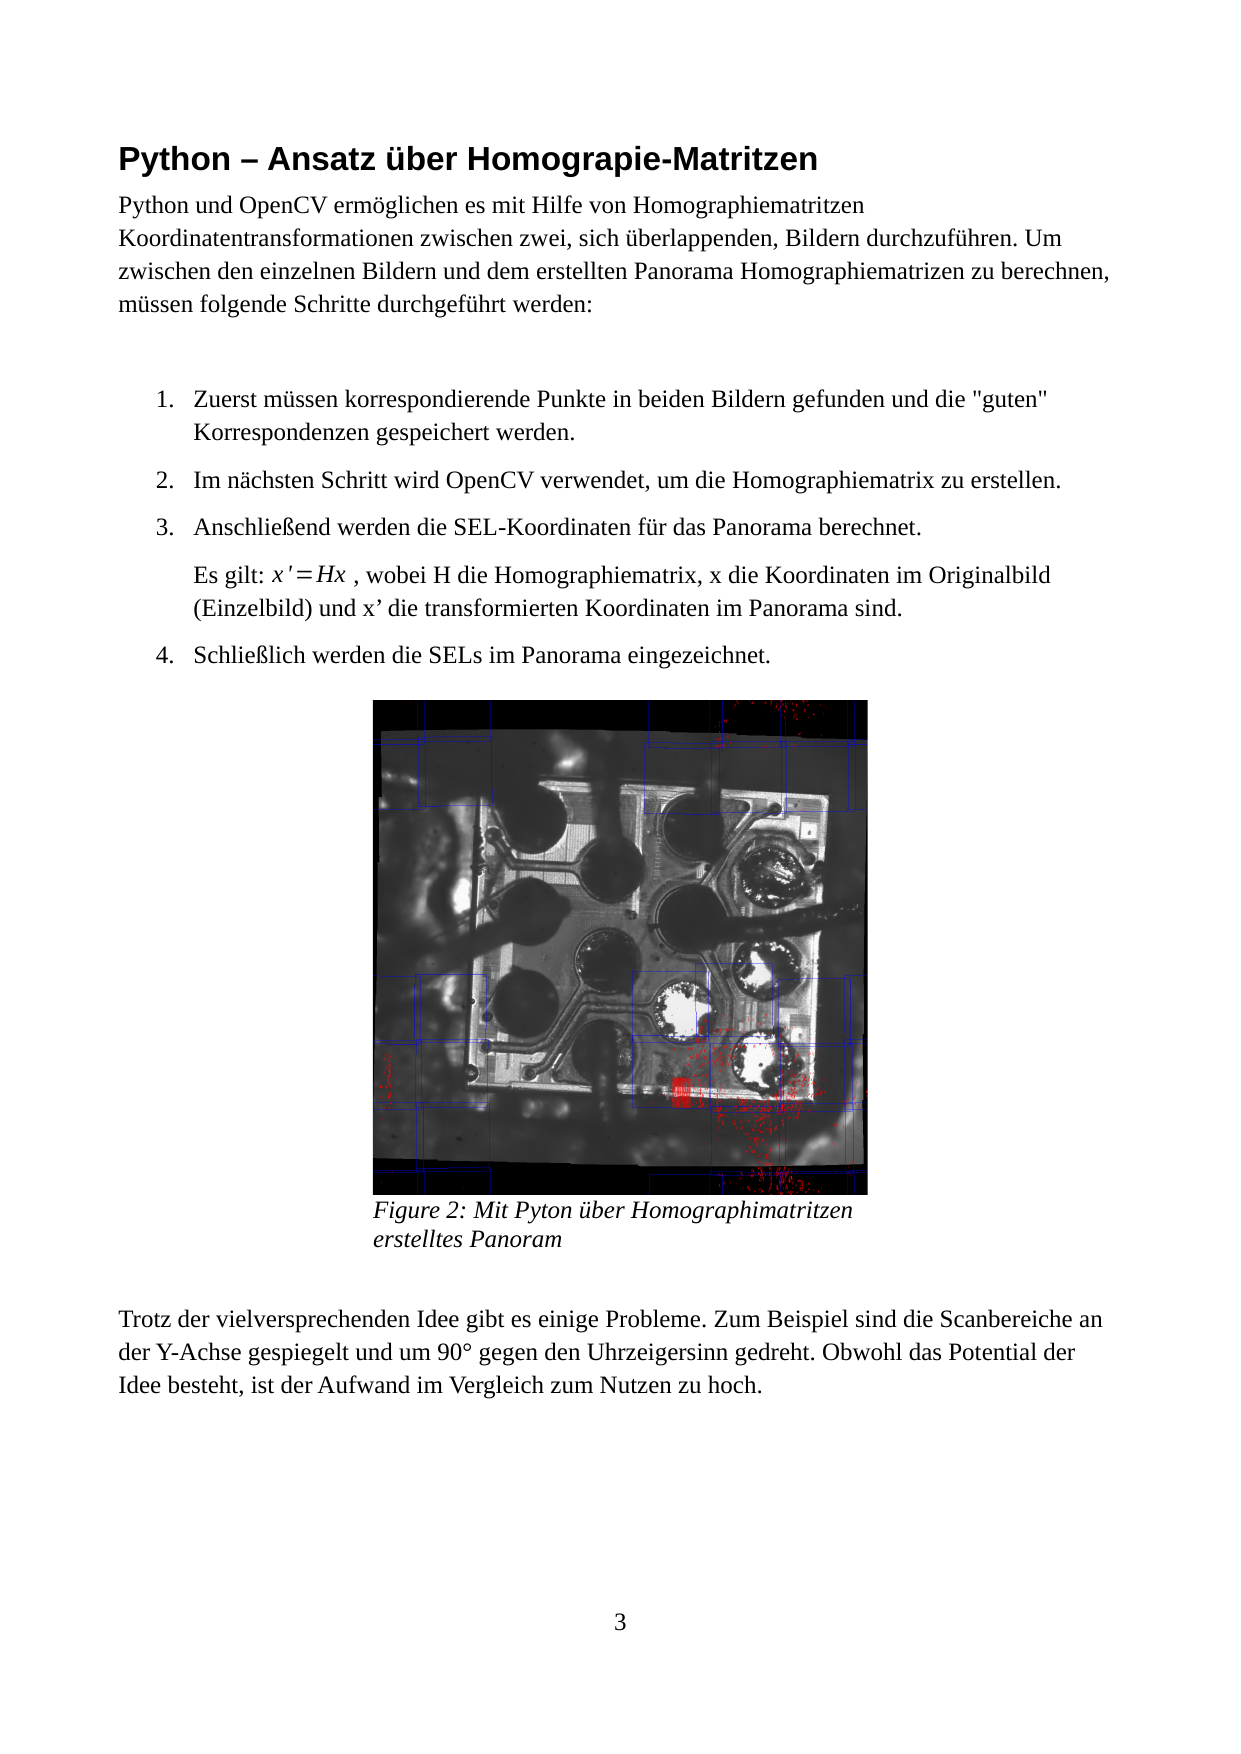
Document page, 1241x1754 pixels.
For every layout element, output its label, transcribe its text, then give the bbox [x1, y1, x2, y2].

text Trotz der vielversprechenden Idee gibt es einige Probleme. Zum Beispiel sind die Scanbereiche an der Y-Achse gespiegelt und um 90° gegen den Uhrzeigersinn gedreht. Obwohl das Potential der Idee besteht, ist der Aufwand im Vergleich zum Nutzen zu hoch. [118, 1304, 1122, 1399]
list Es gilt: , wobei H die Homographiematrix, x die Koordinaten im Originalbild (Einzelbild) und x’ die transformierten Koordinaten im Panorama sind. [156, 560, 1122, 622]
list Schließlich werden die SELs im Panorama eingezeichnet. [156, 641, 1122, 669]
subtitle Python – Ansatz über Homograpie-Matritzen [118, 139, 1122, 177]
list Im nächsten Schritt wird OpenCV verwendet, um die Homographiematrix zu erstellen. [156, 465, 1122, 493]
picture [372, 700, 868, 1195]
list Figure 2: Mit Pyton über Homographimatritzen erstelltes Panoram [373, 1195, 867, 1252]
list Zuerst müssen korrespondierende Punkte in beiden Bildern gefunden und die "guten" Korrespondenzen gespeichert werden. [156, 384, 1122, 446]
text Python und OpenCV ermöglichen es mit Hilfe von Homographiematritzen Koordinatentransformationen zwischen zwei, sich überlappenden, Bildern durchzuführen. Um zwischen den einzelnen Bildern und dem erstellten Panorama Homographiematrizen zu berechnen, müssen folgende Schritte durchgeführt werden: [118, 190, 1122, 318]
list Anschließend werden die SEL-Koordinaten für das Panorama berechnet. [156, 512, 1122, 541]
